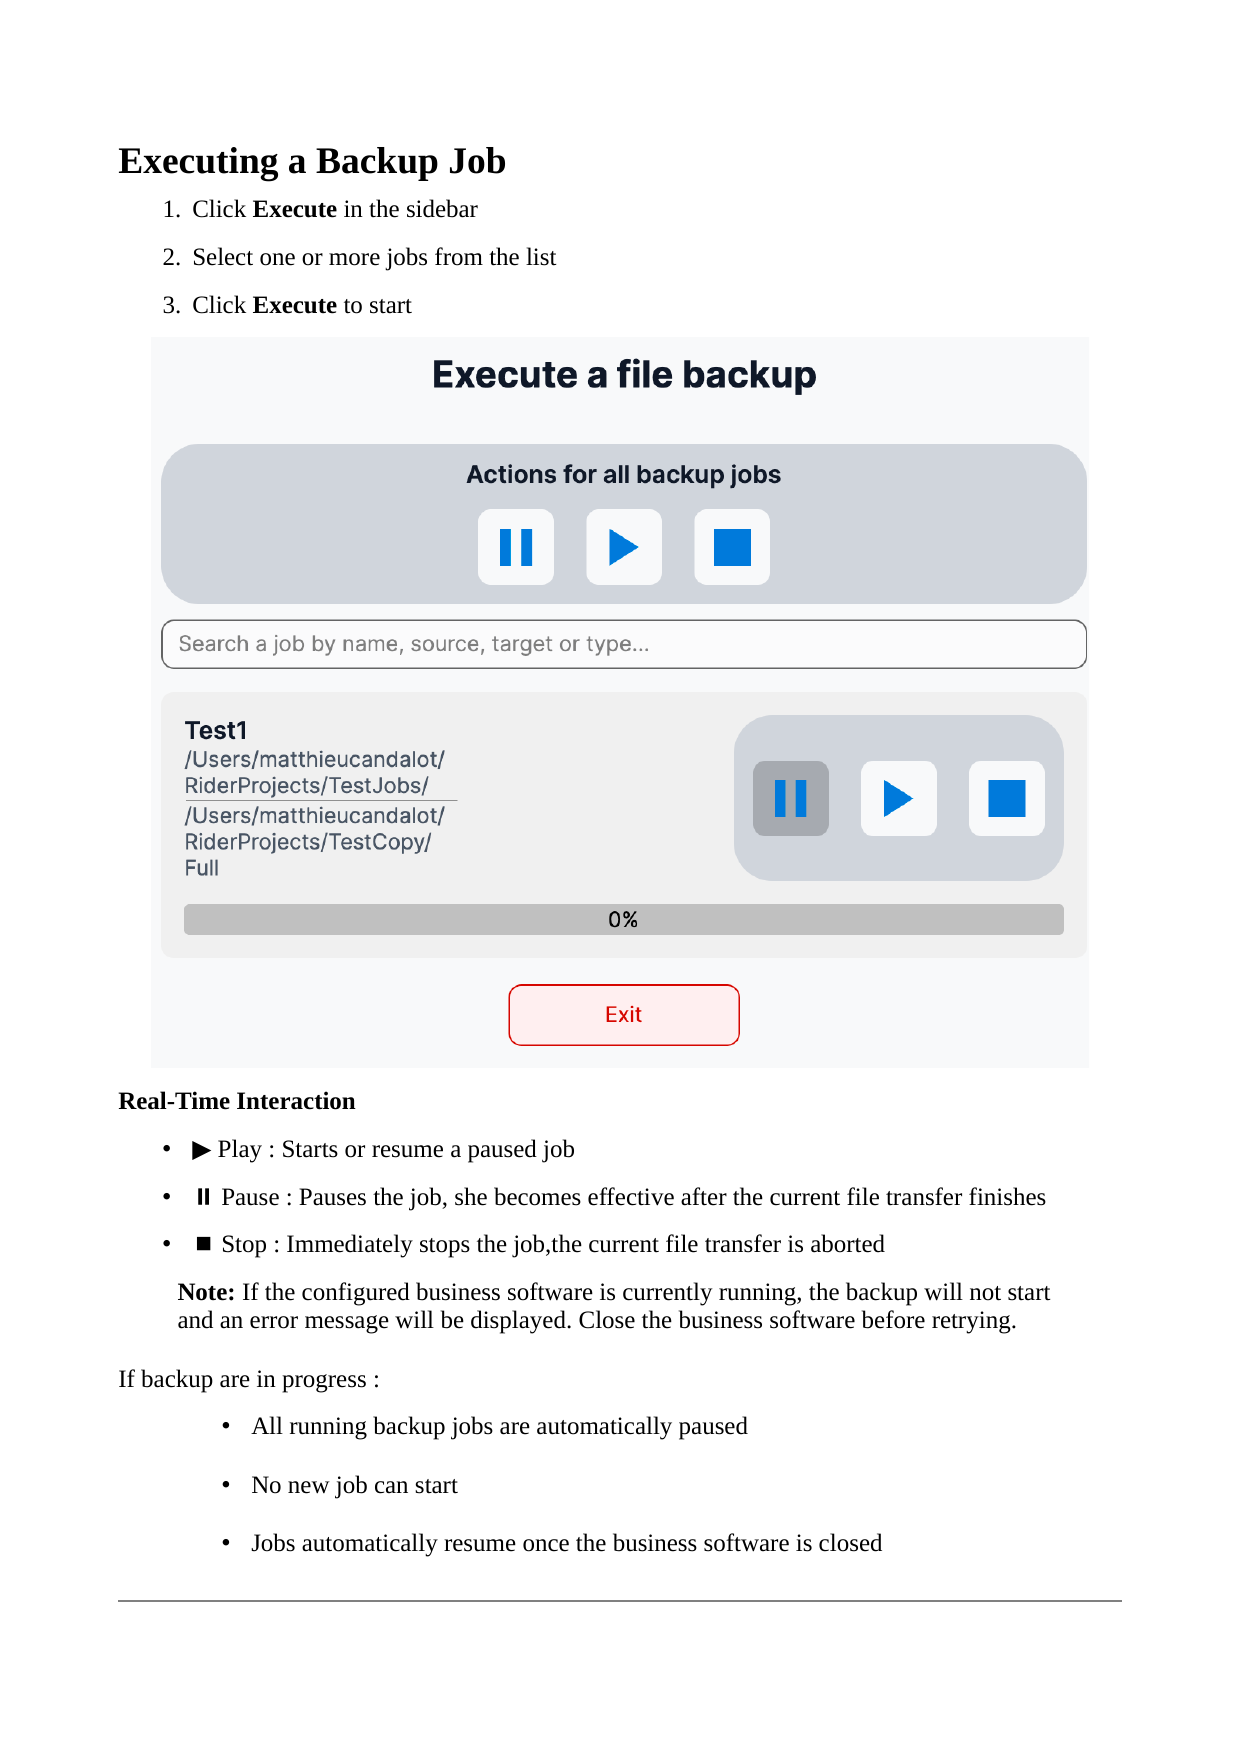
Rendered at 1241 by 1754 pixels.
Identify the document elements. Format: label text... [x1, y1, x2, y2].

list ⏹ Stop : Immediately stops the job,the current file transfer is aborted [162, 1229, 1122, 1258]
list No new job can start [222, 1470, 1063, 1498]
list Click Execute to start [162, 290, 1122, 318]
picture [151, 337, 1090, 1068]
list All running backup jobs are automatically paused [222, 1411, 1063, 1440]
list Click Execute in the sidebar [162, 194, 1122, 223]
list ▶ Play : Starts or resume a paused job [162, 1134, 1122, 1163]
subtitle Executing a Backup Job [118, 139, 1122, 182]
text If backup are in progress : [118, 1364, 1122, 1393]
list Jobs automatically resume once the business software is closed [222, 1528, 1063, 1557]
text Real-Time Interaction [118, 1086, 1122, 1115]
list ⏸ Pause : Pauses the job, she becomes effective after the current file transfer finishes [162, 1182, 1122, 1210]
list Select one or more jobs from the list [162, 242, 1122, 271]
text Note: If the configured business software is currently running, the backup will not start and an error message will be displayed. Close the business software before retrying. [177, 1277, 1063, 1334]
